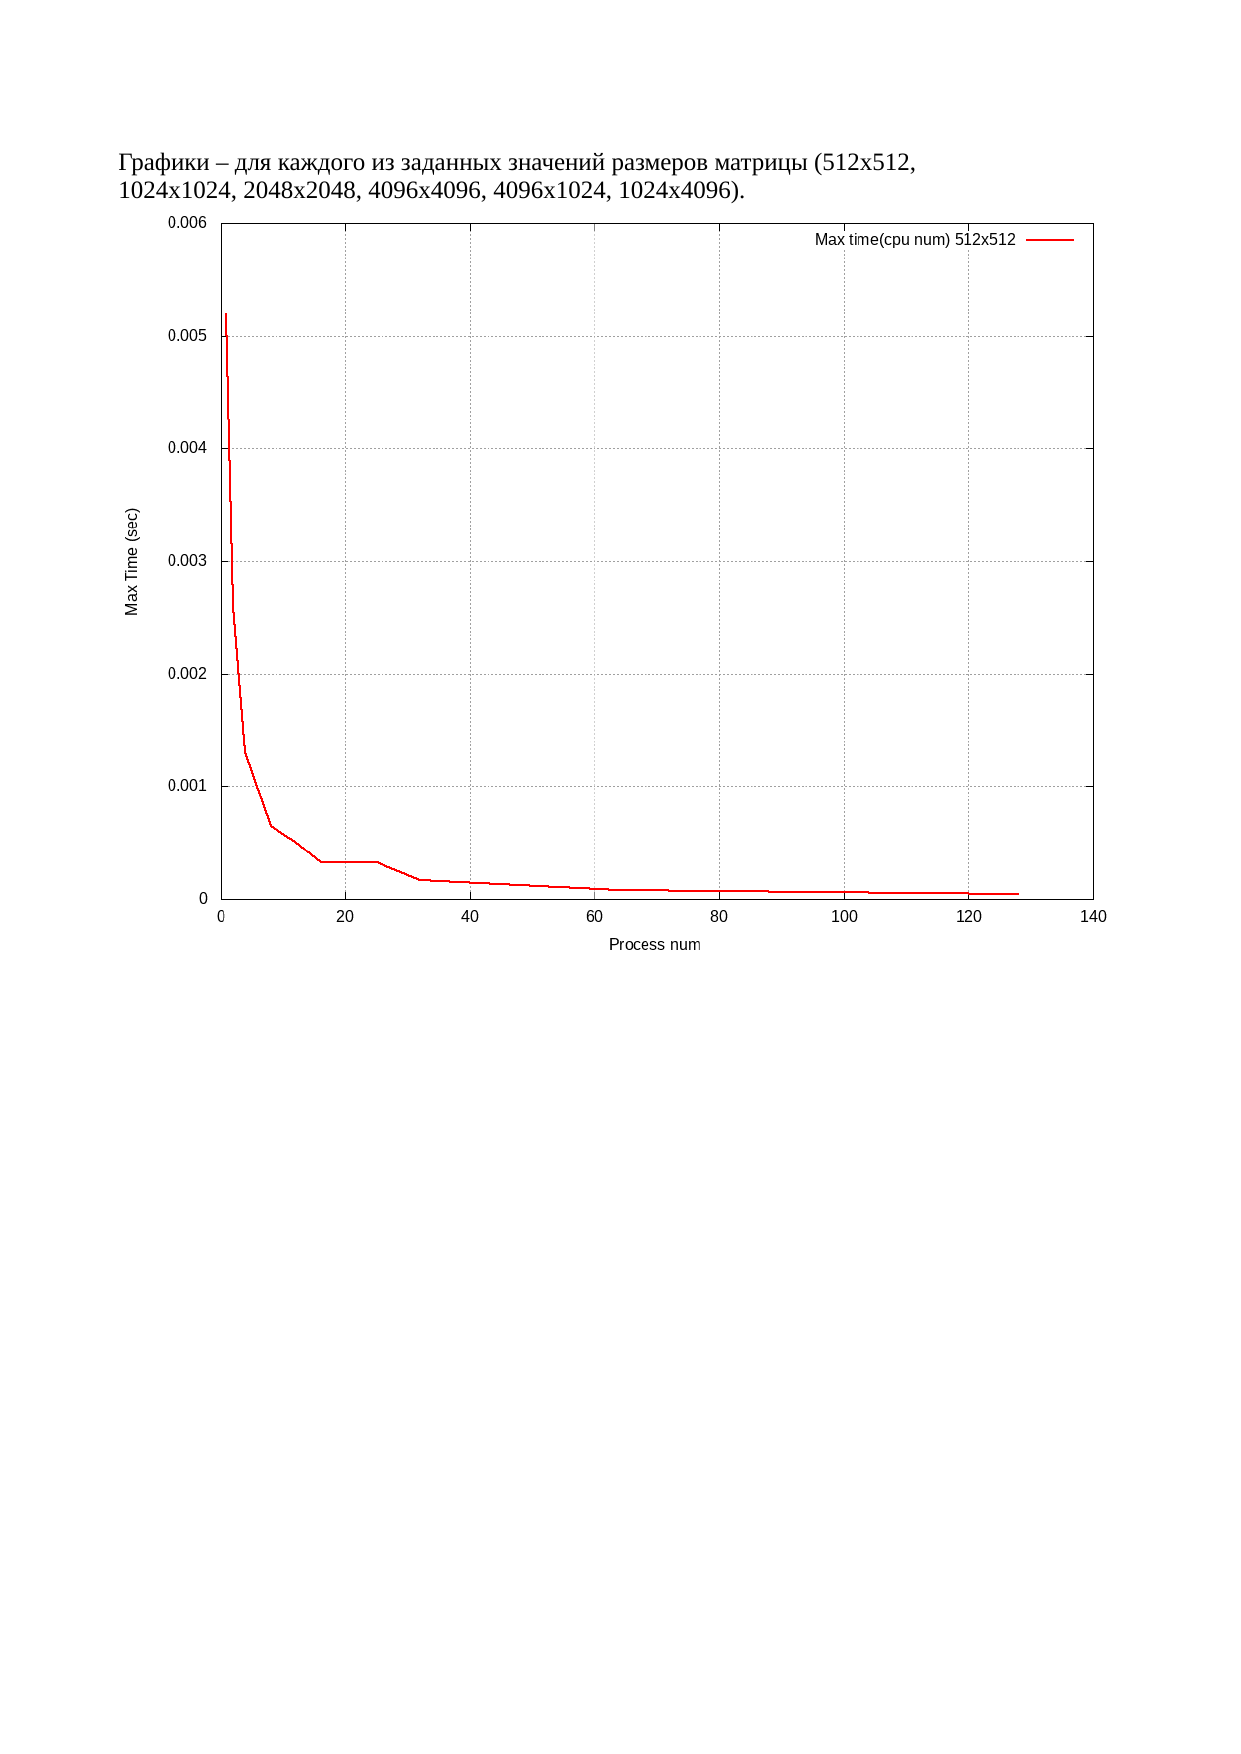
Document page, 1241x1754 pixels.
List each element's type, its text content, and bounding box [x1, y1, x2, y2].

text 1024x1024, 2048x2048, 4096x4096, 4096x1024, 1024x4096). [118, 176, 1122, 204]
text Графики – для каждого из заданных значений размеров матрицы (512x512, [118, 147, 1122, 176]
picture [118, 204, 1123, 958]
